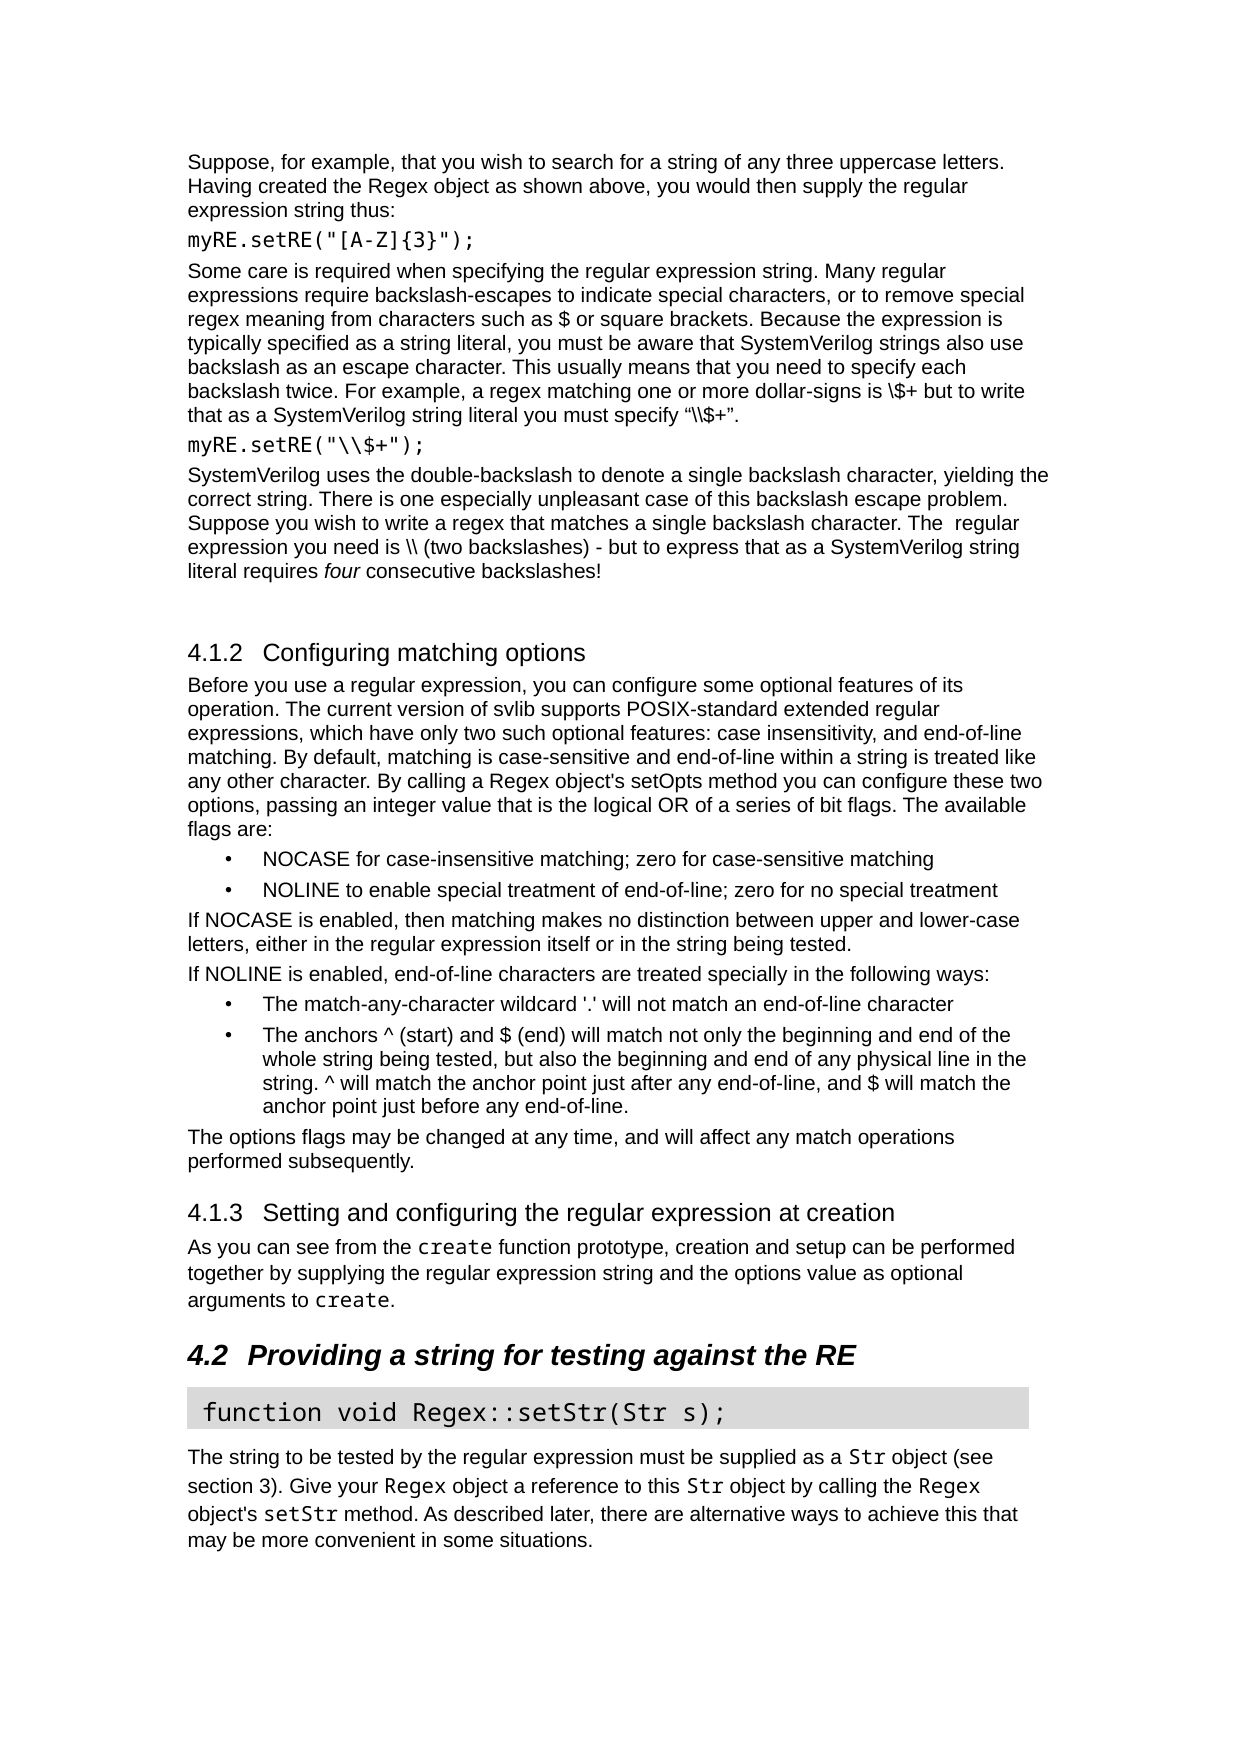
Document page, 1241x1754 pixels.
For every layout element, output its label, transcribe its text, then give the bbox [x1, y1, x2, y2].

list NOLINE to enable special treatment of end-of-line; zero for no special treatment [225, 877, 1053, 901]
text myRE.setRE("\\$+"); [187, 433, 1053, 457]
list The match-any-character wildcard '.' will not match an end-of-line character [225, 992, 1053, 1016]
text If NOCASE is enabled, then matching makes no distinction between upper and lower-case letters, either in the regular expression itself or in the string being tested. [187, 908, 1053, 956]
text myRE.setRE("[A-Z]{3}"); [187, 228, 1053, 252]
text Before you use a regular expression, you can configure some optional features of its operation. The current version of svlib supports POSIX-standard extended regular expressions, which have only two such optional features: case insensitivity, and end-of-line matching. By default, matching is case-sensitive and end-of-line within a string is treated like any other character. By calling a Regex object's setOpts method you can configure these two options, passing an integer value that is the logical OR of a series of bit flags. The available flags are: [187, 673, 1053, 841]
text If NOLINE is enabled, end-of-line characters are treated specially in the following ways: [187, 962, 1053, 986]
text The options flags may be changed at any time, and will affect any match operations performed subsequently. [187, 1124, 1053, 1172]
subtitle Providing a string for testing against the RE [187, 1338, 1053, 1372]
text Some care is required when specifying the regular expression string. Many regular expressions require backslash-escapes to indicate special characters, or to remove special regex meaning from characters such as $ or square brackets. Because the expression is typically specified as a string literal, you must be aware that SystemVerilog strings also use backslash as an escape character. This usually means that you need to specify each backslash twice. For example, a regex matching one or more dollar-signs is \$+ but to write that as a SystemVerilog string literal you must specify “\\$+”. [187, 259, 1053, 426]
text Suppose, for example, that you wish to search for a string of any three uppercase letters. Having created the Regex object as shown above, you would then supply the regular expression string thus: [187, 150, 1053, 222]
list NOCASE for case-insensitive matching; zero for case-sensitive matching [225, 847, 1053, 871]
text As you can see from the create function prototype, creation and setup can be performed together by supplying the regular expression string and the options value as optional arguments to create. [187, 1232, 1053, 1313]
text SystemVerilog uses the double-backslash to denote a single backslash character, yielding the correct string. There is one especially unpleasant case of this backslash escape problem. Suppose you wish to write a regex that matches a single backslash character. The regular expression you need is \\ (two backslashes) - but to express that as a SystemVerilog string literal requires four consecutive backslashes! [187, 463, 1053, 583]
text function void Regex::setStr(Str s); [194, 1393, 1023, 1429]
subtitle Configuring matching options [187, 638, 1053, 667]
text The string to be tested by the regular expression must be supplied as a Str object (see section 3). Give your Regex object a reference to this Str object by calling the Regex object's setStr method. As described later, there are alternative ways to achieve this that may be more convenient in some situations. [187, 1442, 1053, 1552]
subtitle Setting and configuring the regular expression at creation [187, 1197, 1053, 1226]
list The anchors ^ (start) and $ (end) will match not only the beginning and end of the whole string being tested, but also the beginning and end of any physical line in the string. ^ will match the anchor point just after any end-of-line, and $ will match the anchor point just before any end-of-line. [225, 1022, 1053, 1118]
